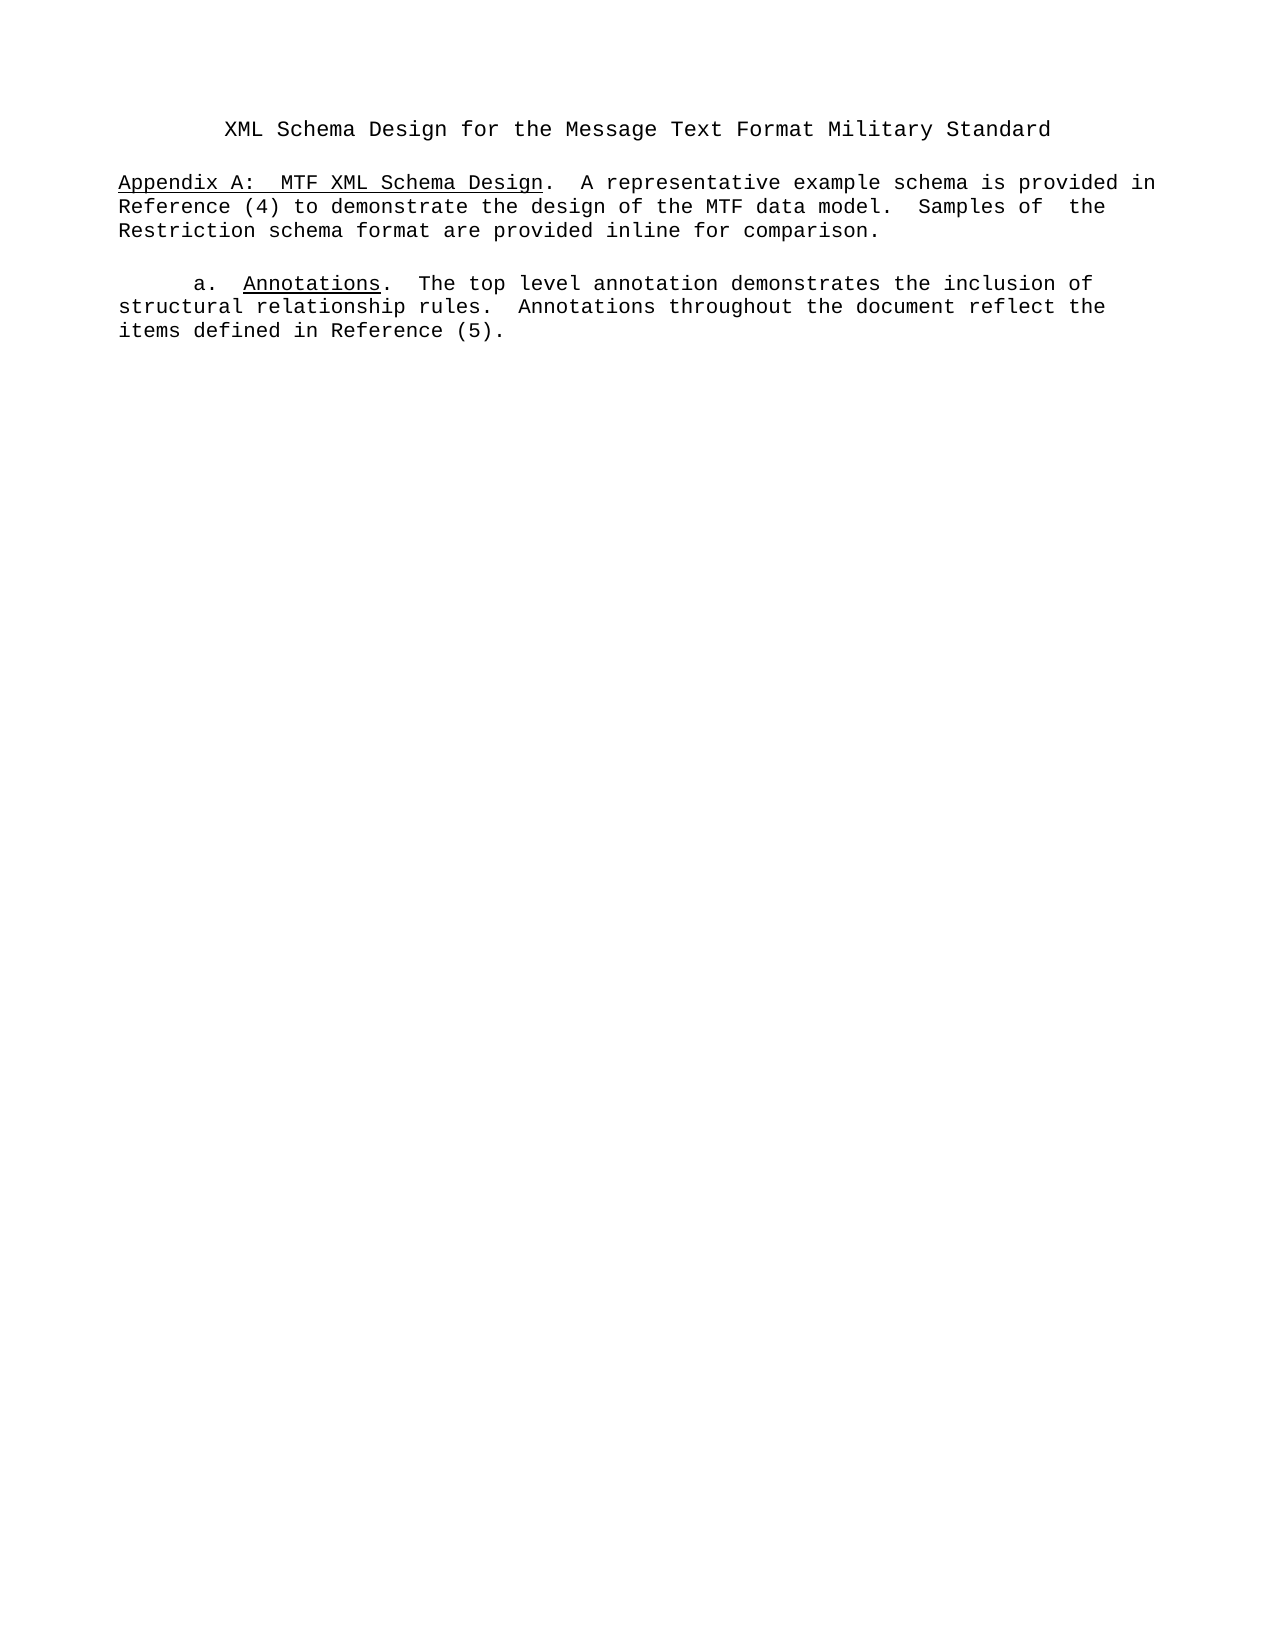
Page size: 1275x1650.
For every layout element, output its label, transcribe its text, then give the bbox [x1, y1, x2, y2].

text Appendix A: MTF XML Schema Design. A representative example schema is provided in Reference (4) to demonstrate the design of the MTF data model. Samples of the Restriction schema format are provided inline for comparison. [118, 172, 1157, 243]
text a. Annotations. The top level annotation demonstrates the inclusion of structural relationship rules. Annotations throughout the document reflect the items defined in Reference (5). [118, 273, 1157, 344]
